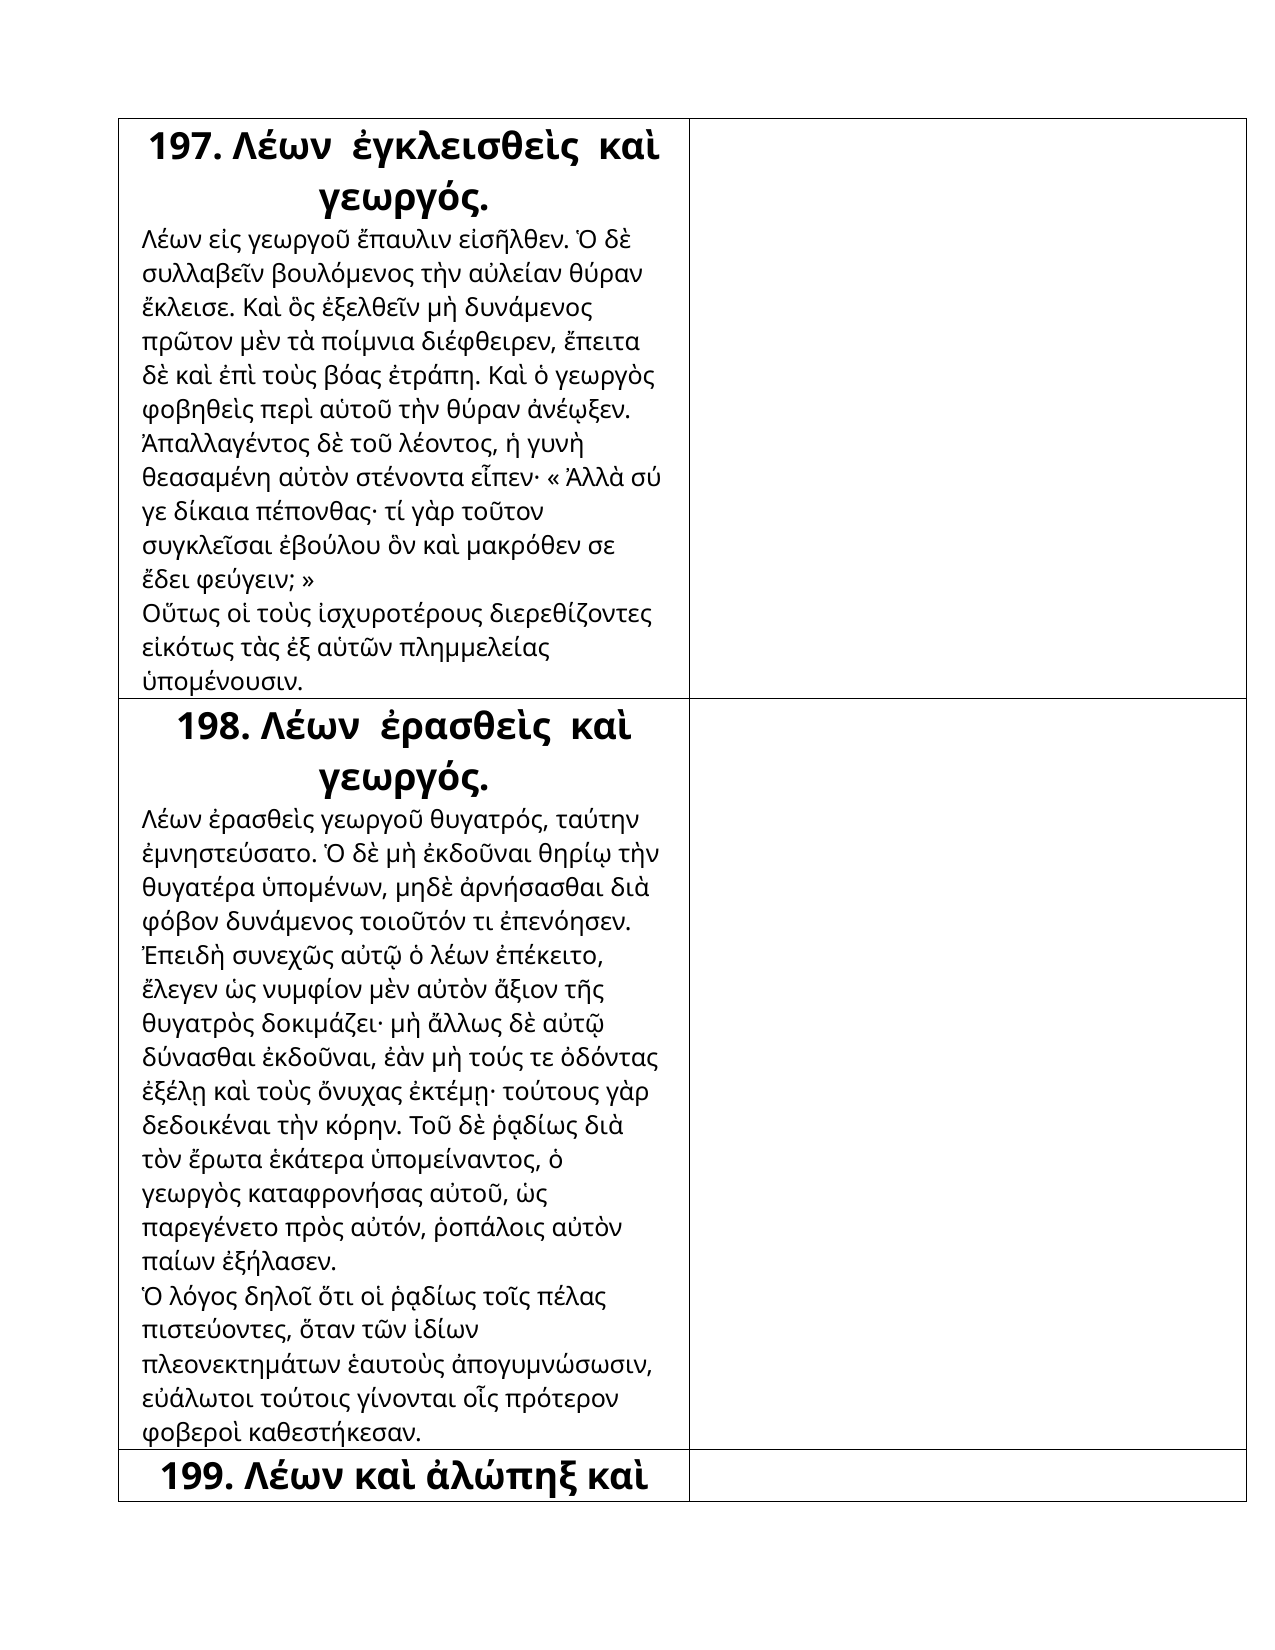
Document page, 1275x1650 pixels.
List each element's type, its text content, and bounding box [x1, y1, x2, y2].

table_cell [690, 1450, 1246, 1501]
table_cell 197. Λέων ἐγκλεισθεὶς καὶ γεωργός. Λέων εἰς γεωργοῦ ἔπαυλιν εἰσῆλθεν. Ὁ δὲ συλλαβεῖν βουλόμενος τὴν αὐλείαν θύραν ἔκλεισε. Καὶ ὃς ἐξελθεῖν μὴ δυνάμενος πρῶτον μὲν τὰ ποίμνια διέφθειρεν, ἔπειτα δὲ καὶ ἐπὶ τοὺς βόας ἐτράπη. Καὶ ὁ γεωργὸς φοβηθεὶς περὶ αὑτοῦ τὴν θύραν ἀνέῳξεν. Ἀπαλλαγέντος δὲ τοῦ λέοντος, ἡ γυνὴ θεασαμένη αὐτὸν στένοντα εἶπεν· « Ἀλλὰ σύ γε δίκαια πέπονθας· τί γὰρ τοῦτον συγκλεῖσαι ἐβούλου ὃν καὶ μακρόθεν σε ἔδει φεύγειν; » Οὕτως οἱ τοὺς ἰσχυροτέρους διερεθίζοντες εἰκότως τὰς ἐξ αὑτῶν πλημμελείας ὑπομένουσιν. [119, 119, 689, 698]
table_cell 198. Λέων ἐρασθεὶς καὶ γεωργός. Λέων ἐρασθεὶς γεωργοῦ θυγατρός, ταύτην ἐμνηστεύσατο. Ὁ δὲ μὴ ἐκδοῦναι θηρίῳ τὴν θυγατέρα ὑπομένων, μηδὲ ἀρνήσασθαι διὰ φόβον δυνάμενος τοιοῦτόν τι ἐπενόησεν. Ἐπειδὴ συνεχῶς αὐτῷ ὁ λέων ἐπέκειτο, ἔλεγεν ὡς νυμφίον μὲν αὐτὸν ἄξιον τῆς θυγατρὸς δοκιμάζει· μὴ ἄλλως δὲ αὐτῷ δύνασθαι ἐκδοῦναι, ἐὰν μὴ τούς τε ὀδόντας ἐξέλῃ καὶ τοὺς ὄνυχας ἐκτέμῃ· τούτους γὰρ δεδοικέναι τὴν κόρην. Τοῦ δὲ ῥᾳδίως διὰ τὸν ἔρωτα ἑκάτερα ὑπομείναντος, ὁ γεωργὸς καταφρονήσας αὐτοῦ, ὡς παρεγένετο πρὸς αὐτόν, ῥοπάλοις αὐτὸν παίων ἐξήλασεν. Ὁ λόγος δηλοῖ ὅτι οἱ ῥᾳδίως τοῖς πέλας πιστεύοντες, ὅταν τῶν ἰδίων πλεονεκτημάτων ἑαυτοὺς ἀπογυμνώσωσιν, εὐάλωτοι τούτοις γίνονται οἷς πρότερον φοβεροὶ καθεστήκεσαν. [119, 699, 689, 1448]
table_cell [690, 699, 1246, 1448]
table_cell 199. Λέων καὶ ἀλώπηξ καὶ [119, 1450, 689, 1501]
table_cell [690, 119, 1246, 698]
